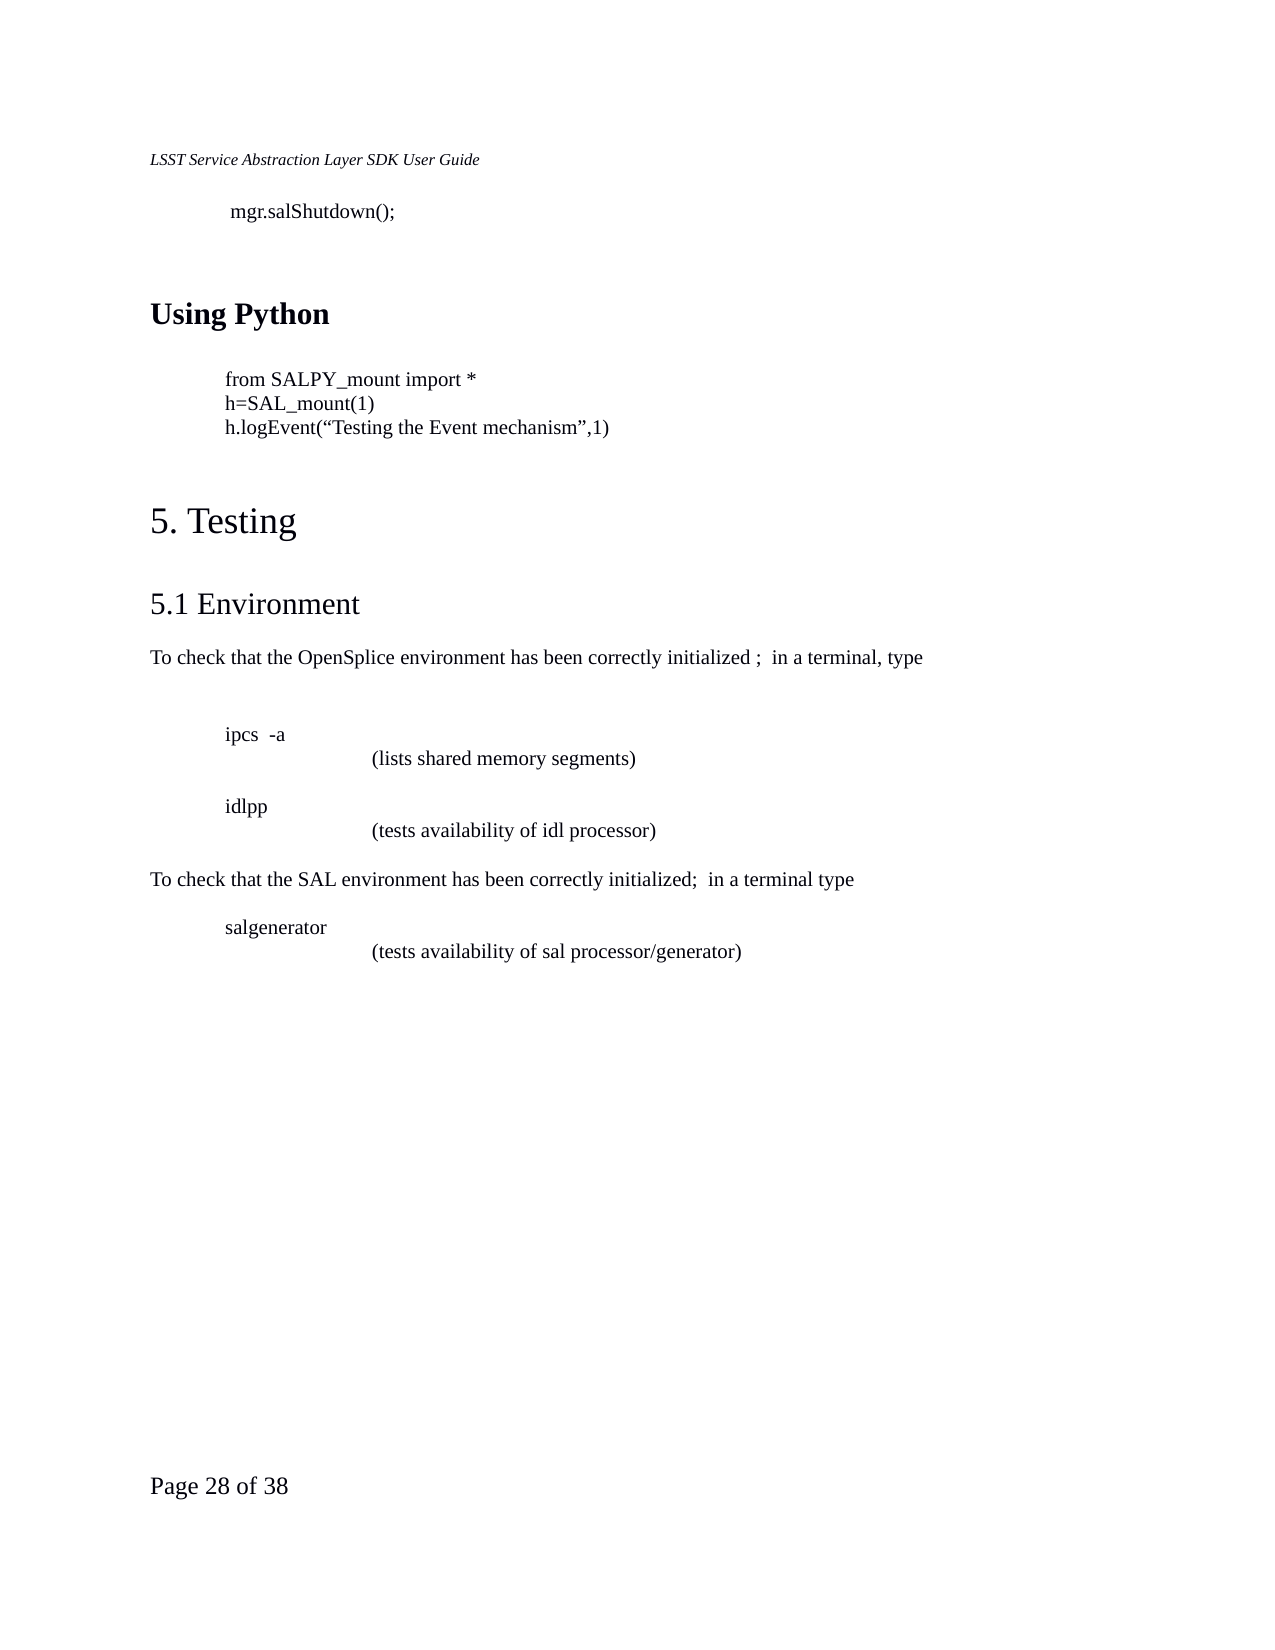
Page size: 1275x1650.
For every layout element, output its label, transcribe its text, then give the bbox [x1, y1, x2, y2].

text (lists shared memory segments) [150, 746, 1125, 770]
text ipcs -a [150, 722, 1125, 746]
text To check that the OpenSplice environment has been correctly initialized ; in a terminal, type [150, 645, 1125, 669]
text 5. Testing [150, 499, 1125, 542]
text mgr.salShutdown(); [224, 199, 1125, 223]
text (tests availability of idl processor) [150, 818, 1125, 842]
text from SALPY_mount import * [150, 367, 1125, 391]
text h.logEvent(“Testing the Event mechanism”,1) [150, 415, 1125, 439]
text (tests availability of sal processor/generator) [150, 939, 1125, 963]
text To check that the SAL environment has been correctly initialized; in a terminal type [150, 866, 1125, 891]
text 5.1 Environment [150, 585, 1125, 621]
text Using Python [150, 295, 1125, 331]
text h=SAL_mount(1) [150, 391, 1125, 415]
text idlpp [150, 794, 1125, 818]
text salgenerator [150, 914, 1125, 939]
